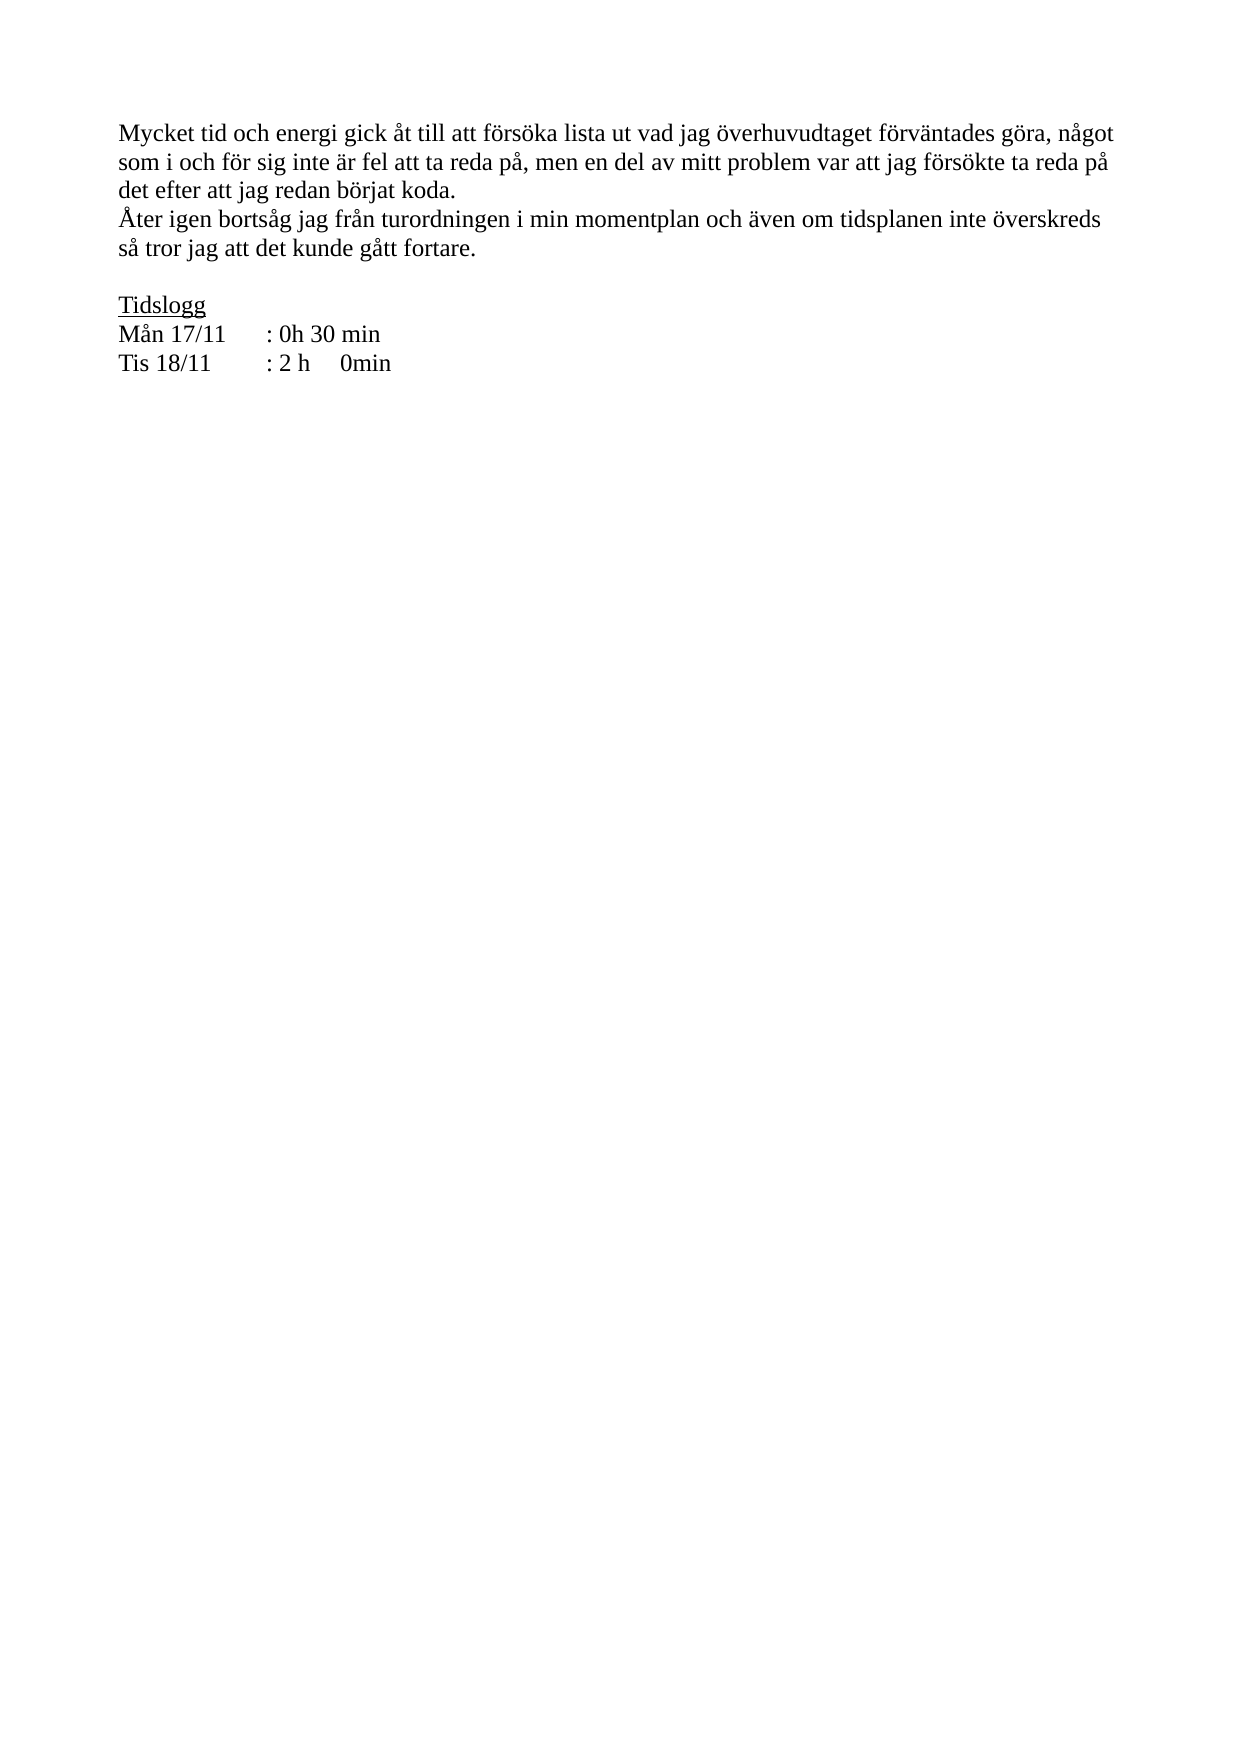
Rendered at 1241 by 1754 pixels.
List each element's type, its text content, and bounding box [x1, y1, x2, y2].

text Mån 17/11 : 0h 30 min [118, 319, 1122, 348]
text Tis 18/11 : 2 h 0min [118, 348, 1122, 377]
text Åter igen bortsåg jag från turordningen i min momentplan och även om tidsplanen inte överskreds så tror jag att det kunde gått fortare. [118, 204, 1122, 262]
text Tidslogg [118, 291, 1122, 319]
text Mycket tid och energi gick åt till att försöka lista ut vad jag överhuvudtaget förväntades göra, något som i och för sig inte är fel att ta reda på, men en del av mitt problem var att jag försökte ta reda på det efter att jag redan börjat koda. [118, 118, 1122, 204]
